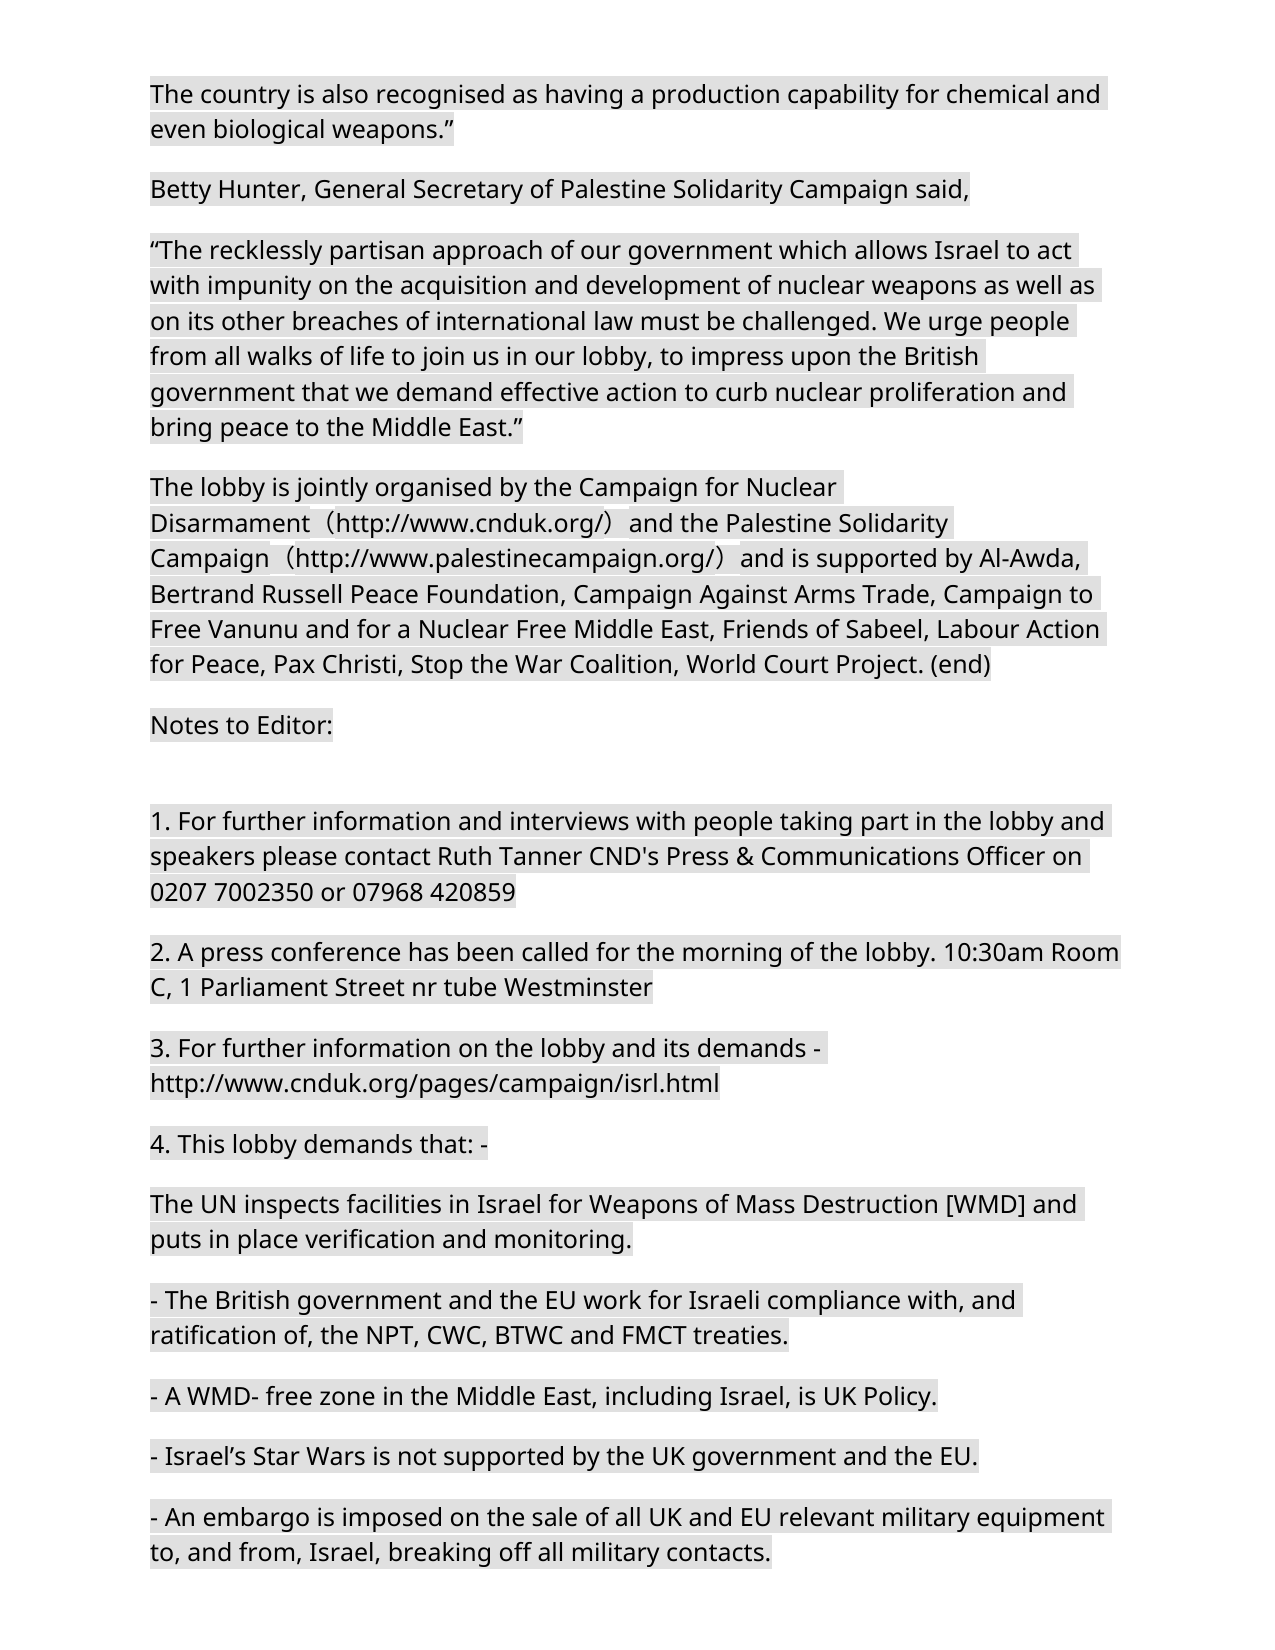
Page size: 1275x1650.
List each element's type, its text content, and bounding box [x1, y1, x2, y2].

text 1. For further information and interviews with people taking part in the lobby and speakers please contact Ruth Tanner CND's Press & Communications Officer on 0207 7002350 or 07968 420859 [150, 802, 1125, 908]
text 4. This lobby demands that: - [150, 1125, 1125, 1160]
text - An embargo is imposed on the sale of all UK and EU relevant military equipment to, and from, Israel, breaking off all military contacts. [150, 1498, 1125, 1569]
text 2. A press conference has been called for the morning of the lobby. 10:30am Room C, 1 Parliament Street nr tube Westminster [150, 933, 1125, 1004]
text - The British government and the EU work for Israeli compliance with, and ratification of, the NPT, CWC, BTWC and FMCT treaties. [150, 1281, 1125, 1352]
text The lobby is jointly organised by the Campaign for Nuclear Disarmament（http://www.cnduk.org/）and the Palestine Solidarity Campaign（http://www.palestinecampaign.org/）and is supported by Al-Awda, Bertrand Russell Peace Foundation, Campaign Against Arms Trade, Campaign to Free Vanunu and for a Nuclear Free Middle East, Friends of Sabeel, Labour Action for Peace, Pax Christi, Stop the War Coalition, World Court Project. (end) [150, 469, 1125, 681]
text Betty Hunter, General Secretary of Palestine Solidarity Campaign said, [150, 171, 1125, 206]
text “The recklessly partisan approach of our government which allows Israel to act with impunity on the acquisition and development of nuclear weapons as well as on its other breaches of international law must be challenged. We urge people from all walks of life to join us in our lobby, to impress upon the British government that we demand effective action to curb nuclear proliferation and bring peace to the Middle East.” [150, 231, 1125, 444]
text Notes to Editor: [150, 706, 1125, 777]
text 3. For further information on the lobby and its demands - http://www.cnduk.org/pages/campaign/isrl.html [150, 1029, 1125, 1100]
text - Israel’s Star Wars is not supported by the UK government and the EU. [150, 1437, 1125, 1473]
text - A WMD- free zone in the Middle East, including Israel, is UK Policy. [150, 1377, 1125, 1412]
text The country is also recognised as having a production capability for chemical and even biological weapons.” [150, 75, 1125, 146]
text The UN inspects facilities in Israel for Weapons of Mass Destruction [WMD] and puts in place verification and monitoring. [150, 1185, 1125, 1256]
